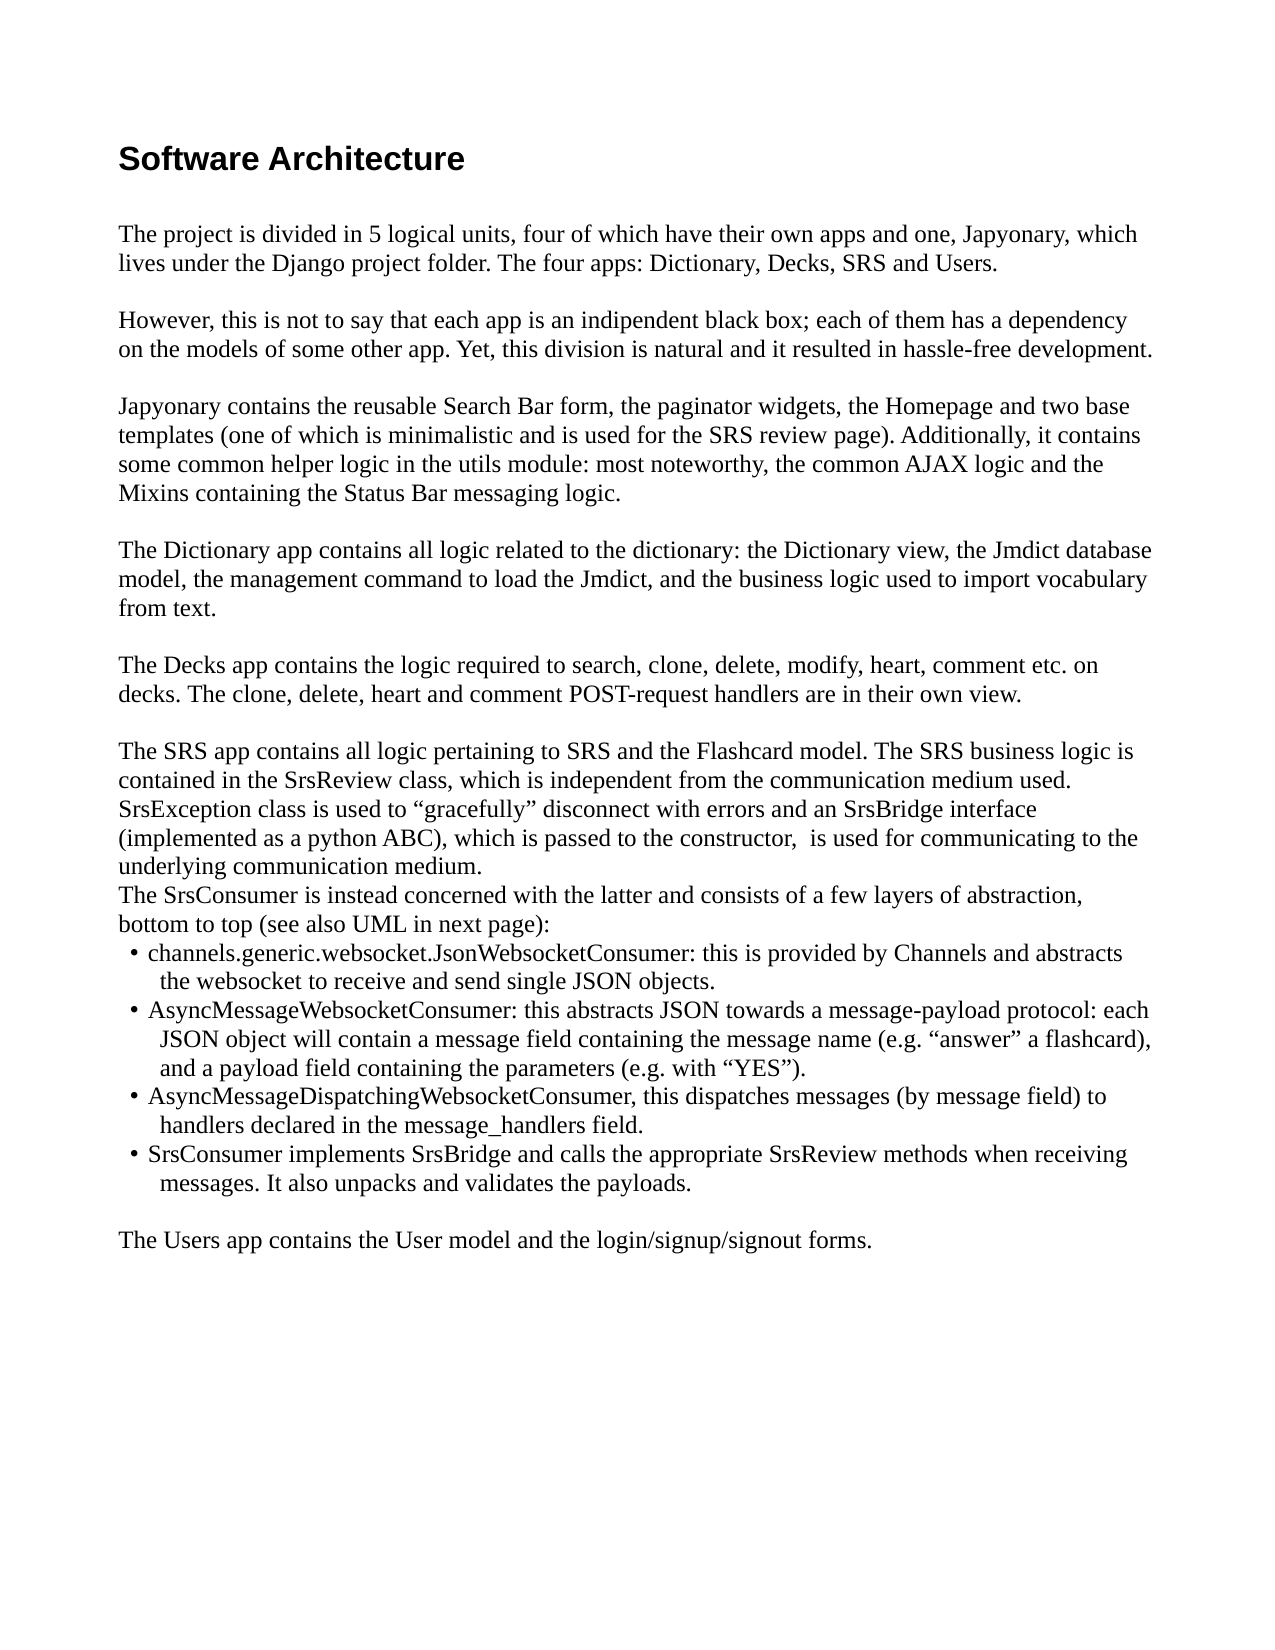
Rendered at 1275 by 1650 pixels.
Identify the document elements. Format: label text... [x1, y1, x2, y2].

list AsyncMessageDispatchingWebsocketConsumer, this dispatches messages (by message field) to handlers declared in the message_handlers field. [130, 1081, 1157, 1139]
list AsyncMessageWebsocketConsumer: this abstracts JSON towards a message-payload protocol: each JSON object will contain a message field containing the message name (e.g. “answer” a flashcard), and a payload field containing the parameters (e.g. with “YES”). [130, 995, 1157, 1081]
text The Decks app contains the logic required to search, clone, delete, modify, heart, comment etc. on decks. The clone, delete, heart and comment POST-request handlers are in their own view. [118, 650, 1157, 708]
text The SRS app contains all logic pertaining to SRS and the Flashcard model. The SRS business logic is contained in the SrsReview class, which is independent from the communication medium used. SrsException class is used to “gracefully” disconnect with errors and an SrsBridge interface (implemented as a python ABC), which is passed to the constructor, is used for communicating to the underlying communication medium. [118, 736, 1157, 880]
list SrsConsumer implements SrsBridge and calls the appropriate SrsReview methods when receiving messages. It also unpacks and validates the payloads. [130, 1139, 1157, 1196]
text Japyonary contains the reusable Search Bar form, the paginator widgets, the Homepage and two base templates (one of which is minimalistic and is used for the SRS review page). Additionally, it contains some common helper logic in the utils module: most noteworthy, the common AJAX logic and the Mixins containing the Status Bar messaging logic. [118, 391, 1157, 506]
text The SrsConsumer is instead concerned with the latter and consists of a few layers of abstraction, bottom to top (see also UML in next page): [118, 880, 1157, 938]
text However, this is not to say that each app is an indipendent black box; each of them has a dependency on the models of some other app. Yet, this division is natural and it resulted in hassle-free development. [118, 305, 1157, 363]
text The Users app contains the User model and the login/signup/signout forms. [118, 1225, 1157, 1254]
subtitle Software Architecture [118, 139, 1157, 178]
text The project is divided in 5 logical units, four of which have their own apps and one, Japyonary, which lives under the Django project folder. The four apps: Dictionary, Decks, SRS and Users. [118, 219, 1157, 276]
text The Dictionary app contains all logic related to the dictionary: the Dictionary view, the Jmdict database model, the management command to load the Jmdict, and the business logic used to import vocabulary from text. [118, 535, 1157, 621]
list channels.generic.websocket.JsonWebsocketConsumer: this is provided by Channels and abstracts the websocket to receive and send single JSON objects. [130, 938, 1157, 995]
